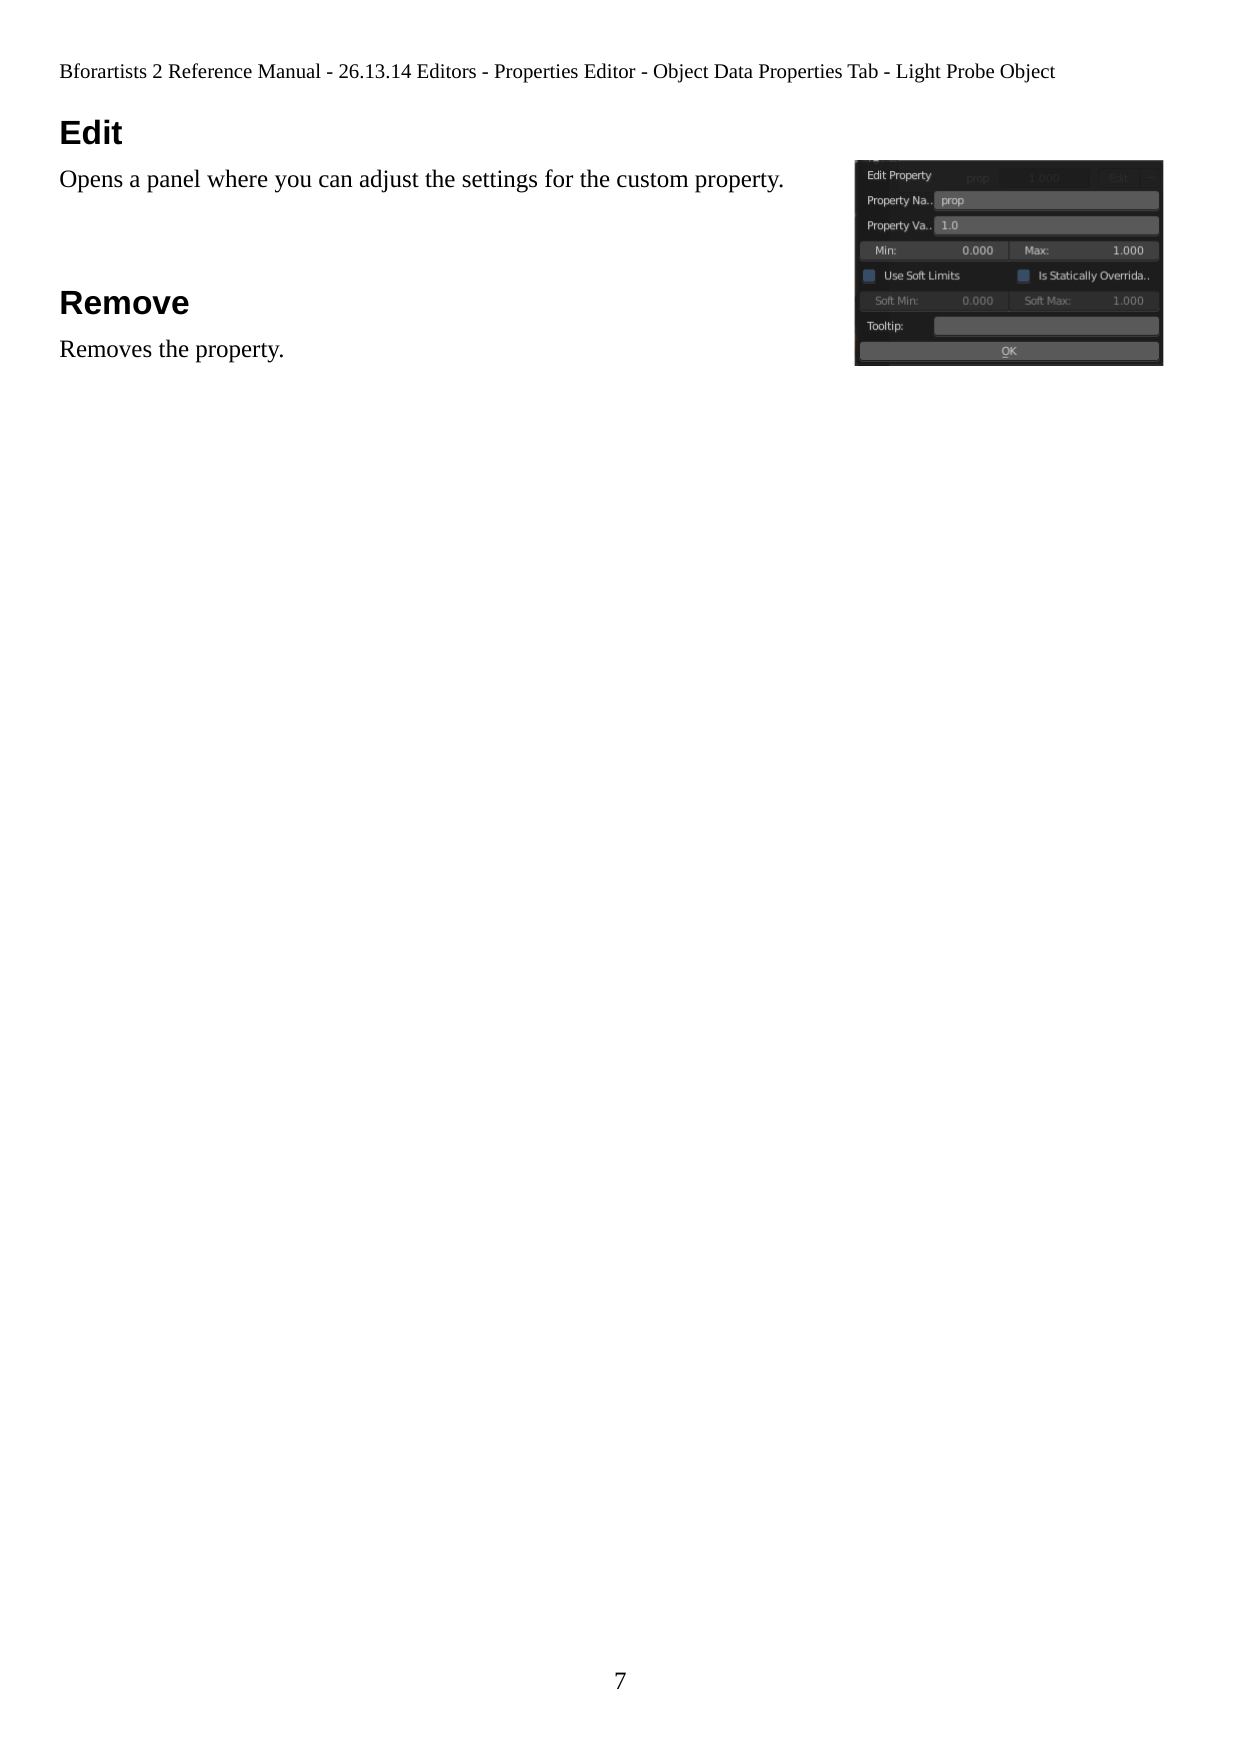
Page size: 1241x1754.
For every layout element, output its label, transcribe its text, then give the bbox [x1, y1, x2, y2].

picture [854, 160, 1164, 366]
text [1164, 334, 1181, 363]
subtitle Remove [59, 283, 854, 321]
text Opens a panel where you can adjust the settings for the custom property. [59, 164, 854, 192]
subtitle [1164, 283, 1181, 321]
subtitle Edit [59, 113, 1181, 151]
text Removes the property. [59, 334, 854, 363]
